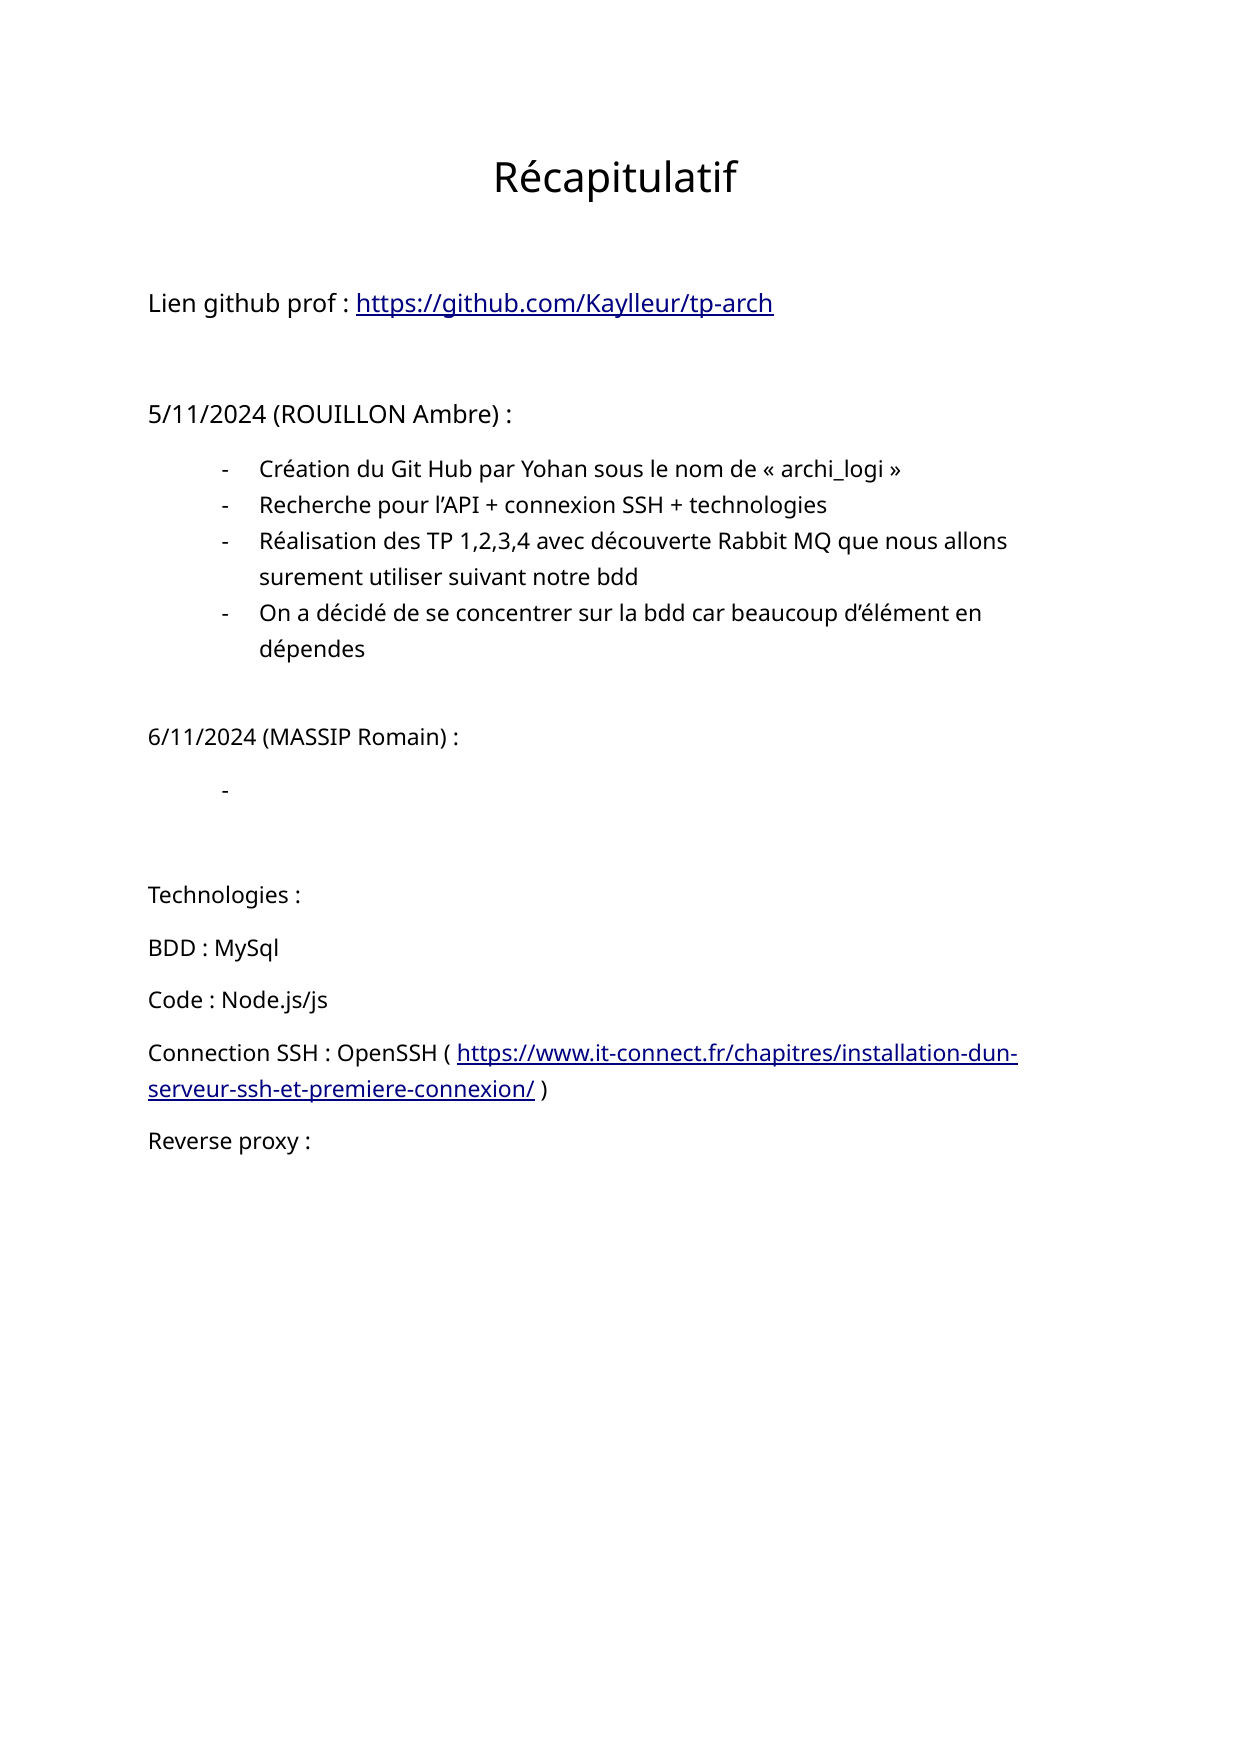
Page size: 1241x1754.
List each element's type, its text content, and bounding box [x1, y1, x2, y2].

text 6/11/2024 (MASSIP Romain) : [148, 721, 1093, 752]
text BDD : MySql [148, 931, 1093, 963]
list Recherche pour l’API + connexion SSH + technologies [221, 489, 1093, 520]
text Lien github prof : https://github.com/Kaylleur/tp-arch [148, 285, 1093, 319]
text Reverse proxy : [148, 1125, 1093, 1156]
list Réalisation des TP 1,2,3,4 avec découverte Rabbit MQ que nous allons surement utiliser suivant notre bdd [221, 525, 1093, 592]
text Connection SSH : OpenSSH ( https://www.it-connect.fr/chapitres/installation-dun-serveur-ssh-et-premiere-connexion/ ) [148, 1037, 1093, 1104]
text Code : Node.js/js [148, 984, 1093, 1015]
text Technologies : [148, 879, 1093, 910]
list On a décidé de se concentrer sur la bdd car beaucoup d’élément en dépendes [221, 597, 1093, 664]
list Création du Git Hub par Yohan sous le nom de « archi_logi » [221, 453, 1093, 484]
text 5/11/2024 (ROUILLON Ambre) : [148, 397, 1093, 431]
text Récapitulatif [148, 148, 1093, 204]
